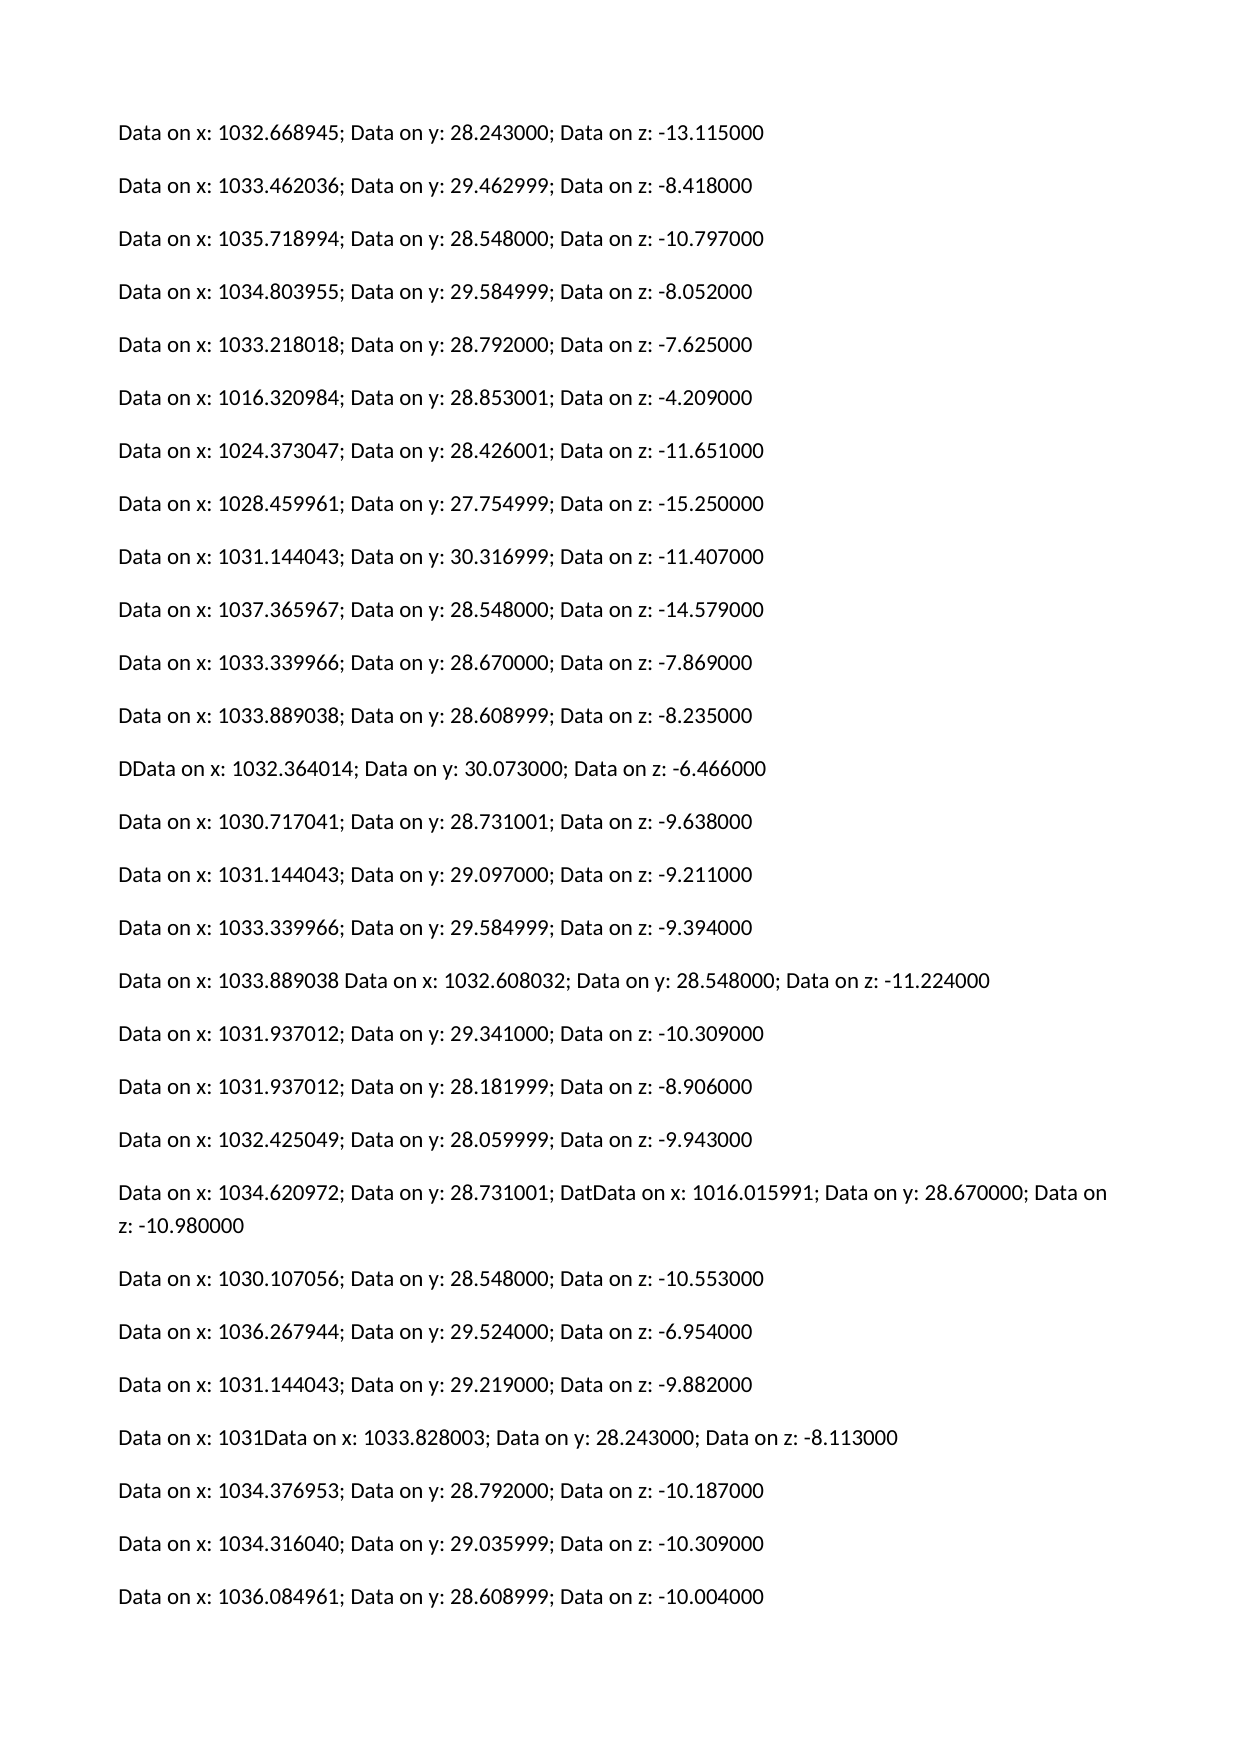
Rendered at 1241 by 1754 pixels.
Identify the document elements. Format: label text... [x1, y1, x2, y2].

text Data on x: 1035.718994; Data on y: 28.548000; Data on z: -10.797000 [118, 224, 1122, 252]
text Data on x: 1031.937012; Data on y: 29.341000; Data on z: -10.309000 [118, 1019, 1122, 1047]
text Data on x: 1037.365967; Data on y: 28.548000; Data on z: -14.579000 [118, 595, 1122, 623]
text Data on x: 1036.084961; Data on y: 28.608999; Data on z: -10.004000 [118, 1582, 1122, 1610]
text Data on x: 1031.144043; Data on y: 30.316999; Data on z: -11.407000 [118, 542, 1122, 570]
text Data on x: 1031.937012; Data on y: 28.181999; Data on z: -8.906000 [118, 1072, 1122, 1101]
text Data on x: 1034.316040; Data on y: 29.035999; Data on z: -10.309000 [118, 1529, 1122, 1557]
text Data on x: 1016.320984; Data on y: 28.853001; Data on z: -4.209000 [118, 383, 1122, 411]
text Data on x: 1036.267944; Data on y: 29.524000; Data on z: -6.954000 [118, 1317, 1122, 1345]
text Data on x: 1034.803955; Data on y: 29.584999; Data on z: -8.052000 [118, 277, 1122, 305]
text Data on x: 1032.425049; Data on y: 28.059999; Data on z: -9.943000 [118, 1126, 1122, 1153]
text Data on x: 1034.376953; Data on y: 28.792000; Data on z: -10.187000 [118, 1476, 1122, 1504]
text Data on x: 1030.107056; Data on y: 28.548000; Data on z: -10.553000 [118, 1264, 1122, 1292]
text Data on x: 1033.218018; Data on y: 28.792000; Data on z: -7.625000 [118, 330, 1122, 358]
text Data on x: 1033.339966; Data on y: 28.670000; Data on z: -7.869000 [118, 648, 1122, 676]
text Data on x: 1031.144043; Data on y: 29.097000; Data on z: -9.211000 [118, 860, 1122, 888]
text Data on x: 1031Data on x: 1033.828003; Data on y: 28.243000; Data on z: -8.113000 [118, 1423, 1122, 1451]
text Data on x: 1032.668945; Data on y: 28.243000; Data on z: -13.115000 [118, 118, 1122, 146]
text DData on x: 1032.364014; Data on y: 30.073000; Data on z: -6.466000 [118, 754, 1122, 782]
text Data on x: 1034.620972; Data on y: 28.731001; DatData on x: 1016.015991; Data on y: 28.670000; Data on z: -10.980000 [118, 1178, 1122, 1239]
text Data on x: 1028.459961; Data on y: 27.754999; Data on z: -15.250000 [118, 489, 1122, 517]
text Data on x: 1033.339966; Data on y: 29.584999; Data on z: -9.394000 [118, 913, 1122, 941]
text Data on x: 1030.717041; Data on y: 28.731001; Data on z: -9.638000 [118, 807, 1122, 835]
text Data on x: 1031.144043; Data on y: 29.219000; Data on z: -9.882000 [118, 1370, 1122, 1398]
text Data on x: 1033.889038; Data on y: 28.608999; Data on z: -8.235000 [118, 701, 1122, 729]
text Data on x: 1033.889038 Data on x: 1032.608032; Data on y: 28.548000; Data on z: -11.224000 [118, 966, 1122, 994]
text Data on x: 1024.373047; Data on y: 28.426001; Data on z: -11.651000 [118, 436, 1122, 464]
text Data on x: 1033.462036; Data on y: 29.462999; Data on z: -8.418000 [118, 171, 1122, 199]
